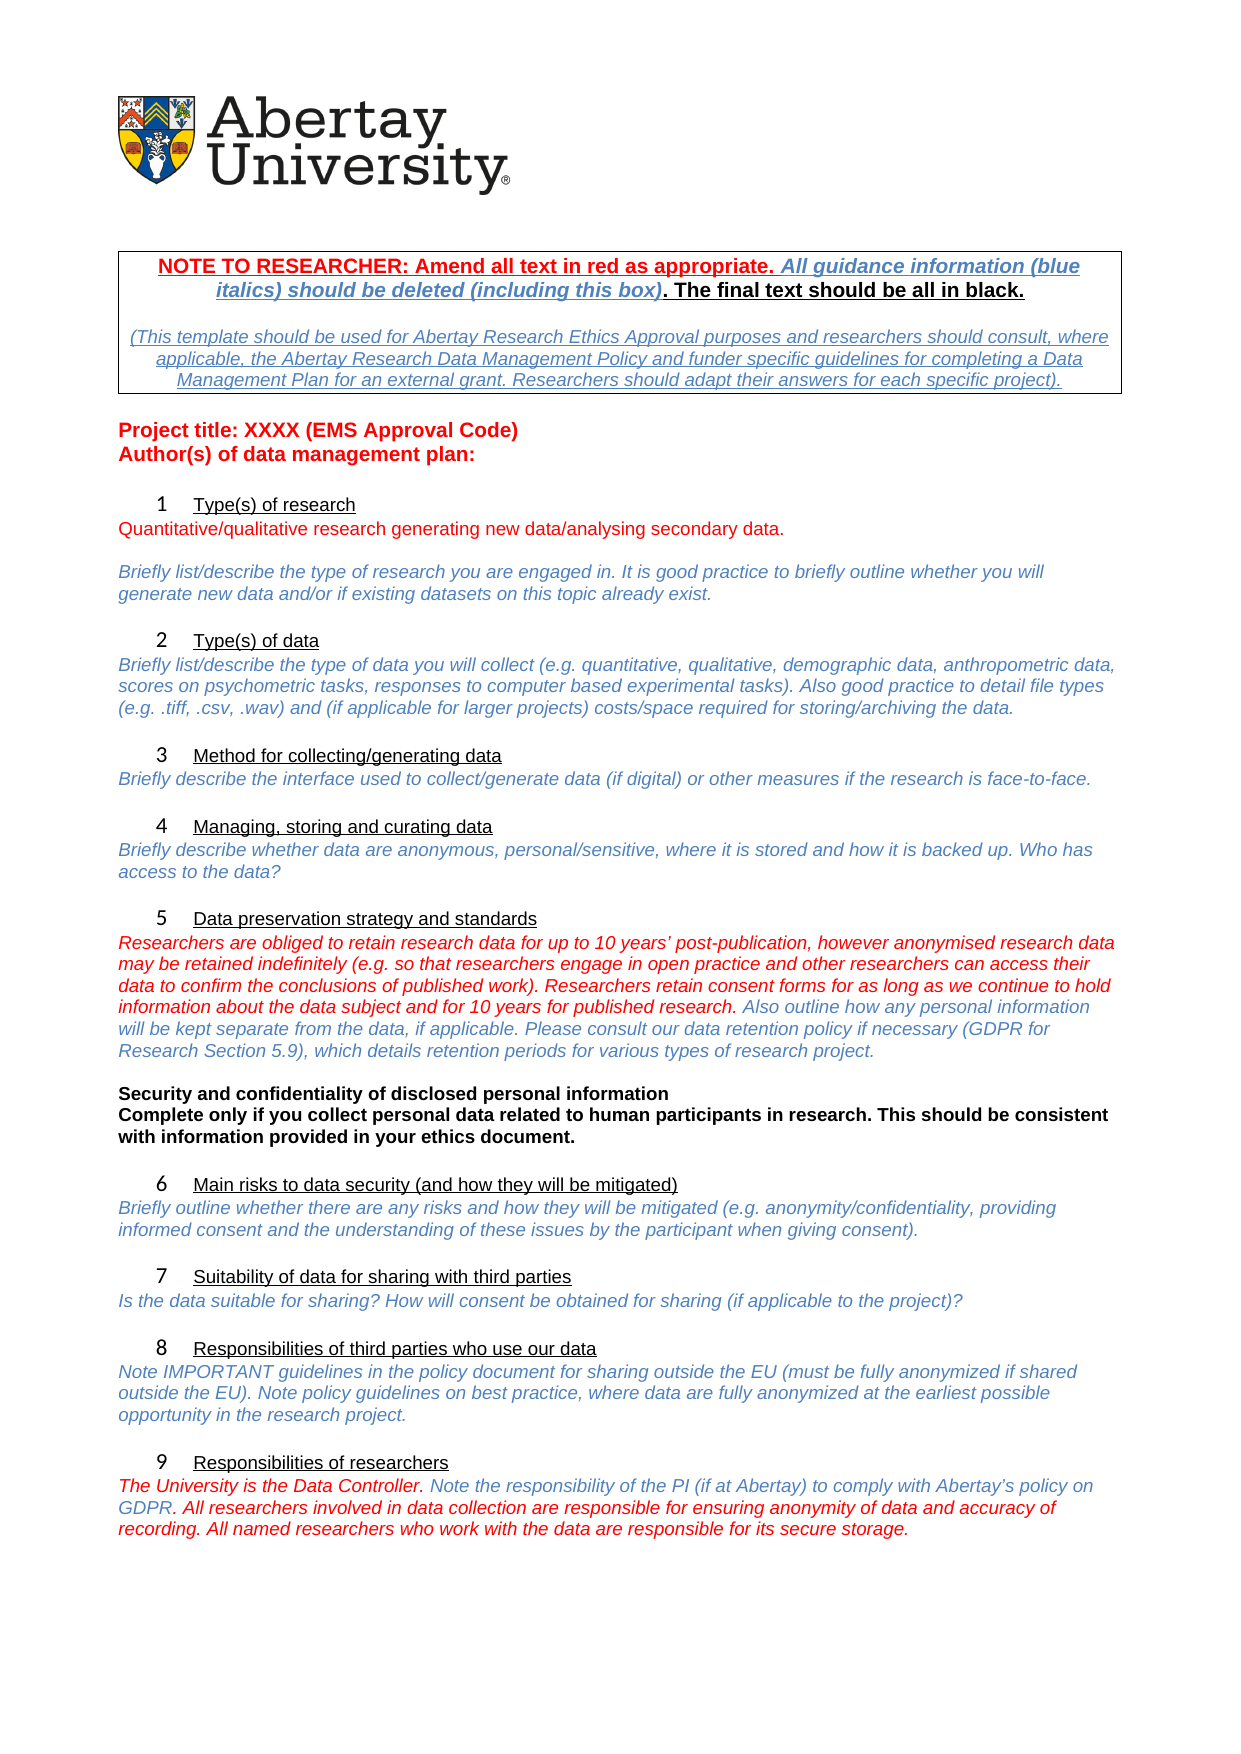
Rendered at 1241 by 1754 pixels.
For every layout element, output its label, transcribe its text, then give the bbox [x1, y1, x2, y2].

list Suitability of data for sharing with third parties [156, 1261, 1122, 1289]
text NOTE TO RESEARCHER: Amend all text in red as appropriate. All guidance information (blue italics) should be deleted (including this box). The final text should be all in black. [119, 252, 1121, 302]
text Security and confidentiality of disclosed personal information [118, 1082, 1122, 1104]
text Briefly list/describe the type of research you are engaged in. It is good practice to briefly outline whether you will generate new data and/or if existing datasets on this topic already exist. [118, 561, 1122, 604]
list Data preservation strategy and standards [156, 903, 1122, 932]
text The University is the Data Controller. Note the responsibility of the PI (if at Abertay) to comply with Abertay’s policy on GDPR. All researchers involved in data collection are responsible for ensuring anonymity of data and accuracy of recording. All named researchers who work with the data are responsible for its secure storage. [118, 1475, 1122, 1539]
text Briefly describe the interface used to collect/generate data (if digital) or other measures if the research is face-to-face. [118, 768, 1122, 789]
text Author(s) of data management plan: [118, 442, 1122, 466]
list Responsibilities of third parties who use our data [156, 1333, 1122, 1361]
list Main risks to data security (and how they will be mitigated) [156, 1169, 1122, 1197]
text (This template should be used for Abertay Research Ethics Approval purposes and researchers should consult, where applicable, the Abertay Research Data Management Policy and funder specific guidelines for completing a Data Management Plan for an external grant. Researchers should adapt their answers for each specific project). [119, 323, 1121, 393]
text Briefly describe whether data are anonymous, personal/sensitive, where it is stored and how it is backed up. Who has access to the data? [118, 839, 1122, 882]
text Researchers are obliged to retain research data for up to 10 years’ post-publication, however anonymised research data may be retained indefinitely (e.g. so that researchers engage in open practice and other researchers can access their data to confirm the conclusions of published work). Researchers retain consent forms for as long as we continue to hold information about the data subject and for 10 years for published research. Also outline how any personal information will be kept separate from the data, if applicable. Please consult our data retention policy if necessary (GDPR for Research Section 5.9), which details retention periods for various types of research project. [118, 932, 1122, 1061]
list Responsibilities of researchers [156, 1447, 1122, 1475]
text Briefly outline whether there are any risks and how they will be mitigated (e.g. anonymity/confidentiality, providing informed consent and the understanding of these issues by the participant when giving consent). [118, 1197, 1122, 1240]
list Method for collecting/generating data [156, 740, 1122, 768]
text Briefly list/describe the type of data you will collect (e.g. quantitative, qualitative, demographic data, anthropometric data, scores on psychometric tasks, responses to computer based experimental tasks). Also good practice to detail file types (e.g. .tiff, .csv, .wav) and (if applicable for larger projects) costs/space required for storing/archiving the data. [118, 653, 1122, 718]
text Note IMPORTANT guidelines in the policy document for sharing outside the EU (must be fully anonymized if shared outside the EU). Note policy guidelines on best practice, where data are fully anonymized at the earliest possible opportunity in the research project. [118, 1361, 1122, 1425]
text Is the data suitable for sharing? How will consent be obtained for sharing (if applicable to the project)? [118, 1289, 1122, 1311]
list Type(s) of research [156, 489, 1122, 518]
list Managing, storing and curating data [156, 811, 1122, 839]
text Quantitative/qualitative research generating new data/analysing secondary data. [118, 518, 1122, 539]
list Type(s) of data [156, 625, 1122, 653]
text Complete only if you collect personal data related to human participants in research. This should be consistent with information provided in your ethics document. [118, 1104, 1122, 1147]
text Project title: XXXX (EMS Approval Code) [118, 418, 1122, 442]
